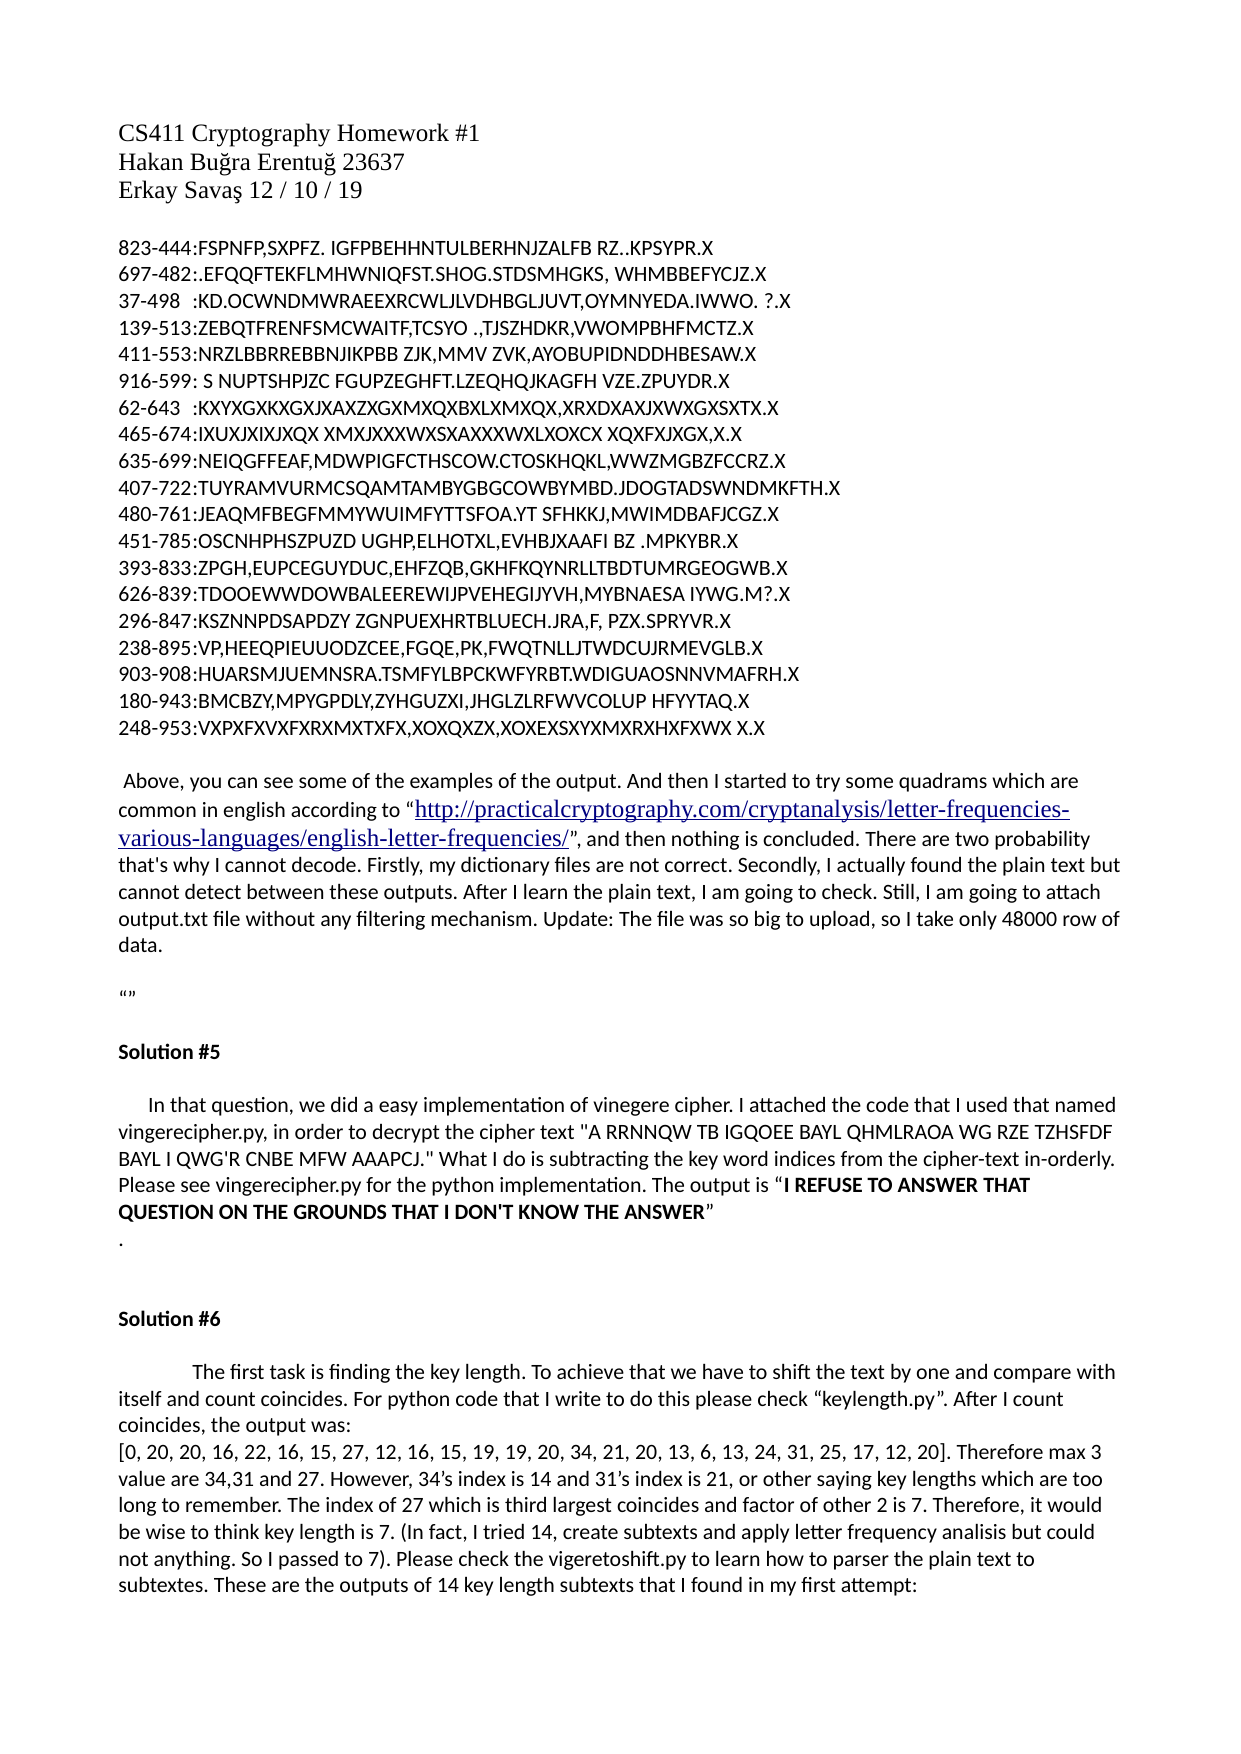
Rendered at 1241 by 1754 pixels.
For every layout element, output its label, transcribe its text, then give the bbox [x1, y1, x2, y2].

text 903-908 :HUARSMJUEMNSRA.TSMFYLBPCKWFYRBT.WDIGUAOSNNVMAFRH.X [118, 661, 1122, 687]
text 139-513 :ZEBQTFRENFSMCWAITF,TCSYO .,TJSZHDKR,VWOMPBHFMCTZ.X [118, 314, 1122, 341]
text . [118, 1225, 1122, 1251]
text Solution #5 [118, 1038, 1122, 1065]
text 916-599 : S NUPTSHPJZC FGUPZEGHFT.LZEQHQJKAGFH VZE.ZPUYDR.X [118, 367, 1122, 394]
text 248-953 :VXPXFXVXFXRXMXTXFX,XOXQXZX,XOXEXSXYXMXRXHXFXWX X.X [118, 714, 1122, 741]
text 37-498 :KD.OCWNDMWRAEEXRCWLJLVDHBGLJUVT,OYMNYEDA.IWWO. ?.X [118, 287, 1122, 314]
text Solution #6 [118, 1305, 1122, 1331]
text 407-722 :TUYRAMVURMCSQAMTAMBYGBGCOWBYMBD.JDOGTADSWNDMKFTH.X [118, 474, 1122, 501]
text 296-847 :KSZNNPDSAPDZY ZGNPUEXHRTBLUECH.JRA,F, PZX.SPRYVR.X [118, 607, 1122, 634]
text 451-785 :OSCNHPHSZPUZD UGHP,ELHOTXL,EVHBJXAAFI BZ .MPKYBR.X [118, 527, 1122, 554]
text 697-482 :.EFQQFTEKFLMHWNIQFST.SHOG.STDSMHGKS, WHMBBEFYCJZ.X [118, 261, 1122, 287]
text 480-761 :JEAQMFBEGFMMYWUIMFYTTSFOA.YT SFHKKJ,MWIMDBAFJCGZ.X [118, 501, 1122, 527]
text The first task is finding the key length. To achieve that we have to shift the text by one and compare with itself and count coincides. For python code that I write to do this please check “keylength.py”. After I count coincides, the output was: [118, 1358, 1122, 1438]
text 238-895 :VP,HEEQPIEUUODZCEE,FGQE,PK,FWQTNLLJTWDCUJRMEVGLB.X [118, 634, 1122, 661]
text 626-839 :TDOOEWWDOWBALEEREWIJPVEHEGIJYVH,MYBNAESA IYWG.M?.X [118, 581, 1122, 607]
text 823-444 :FSPNFP,SXPFZ. IGFPBEHHNTULBERHNJZALFB RZ..KPSYPR.X [118, 234, 1122, 261]
text 465-674 :IXUXJXIXJXQX XMXJXXXWXSXAXXXWXLXOXCX XQXFXJXGX,X.X [118, 421, 1122, 447]
text [0, 20, 20, 16, 22, 16, 15, 27, 12, 16, 15, 19, 19, 20, 34, 21, 20, 13, 6, 13, 24, 31, 25, 17, 12, 20]. Therefore max 3 value are 34,31 and 27. However, 34’s index is 14 and 31’s index is 21, or other saying key lengths which are too long to remember. The index of 27 which is third largest coincides and factor of other 2 is 7. Therefore, it would be wise to think key length is 7. (In fact, I tried 14, create subtexts and apply letter frequency analisis but could not anything. So I passed to 7). Please check the vigeretoshift.py to learn how to parser the plain text to subtextes. These are the outputs of 14 key length subtexts that I found in my first attempt: [118, 1438, 1122, 1598]
text 393-833 :ZPGH,EUPCEGUYDUC,EHFZQB,GKHFKQYNRLLTBDTUMRGEOGWB.X [118, 554, 1122, 581]
text 180-943 :BMCBZY,MPYGPDLY,ZYHGUZXI,JHGLZLRFWVCOLUP HFYYTAQ.X [118, 687, 1122, 714]
text Above, you can see some of the examples of the output. And then I started to try some quadrams which are common in english according to “http://practicalcryptography.com/cryptanalysis/letter-frequencies-various-languages/english-letter-frequencies/”, and then nothing is concluded. There are two probability that's why I cannot decode. Firstly, my dictionary files are not correct. Secondly, I actually found the plain text but cannot detect between these outputs. After I learn the plain text, I am going to check. Still, I am going to attach output.txt file without any filtering mechanism. Update: The file was so big to upload, so I take only 48000 row of data. [118, 767, 1122, 958]
text “” [118, 985, 1122, 1011]
text 635-699 :NEIQGFFEAF,MDWPIGFCTHSCOW.CTOSKHQKL,WWZMGBZFCCRZ.X [118, 447, 1122, 474]
text 62-643 :KXYXGXKXGXJXAXZXGXMXQXBXLXMXQX,XRXDXAXJXWXGXSXTX.X [118, 394, 1122, 421]
text In that question, we did a easy implementation of vinegere cipher. I attached the code that I used that named vingerecipher.py, in order to decrypt the cipher text "A RRNNQW TB IGQOEE BAYL QHMLRAOA WG RZE TZHSFDF BAYL I QWG'R CNBE MFW AAAPCJ." What I do is subtracting the key word indices from the cipher-text in-orderly. Please see vingerecipher.py for the python implementation. The output is “I REFUSE TO ANSWER THAT QUESTION ON THE GROUNDS THAT I DON'T KNOW THE ANSWER” [118, 1091, 1122, 1225]
text 411-553 :NRZLBBRREBBNJIKPBB ZJK,MMV ZVK,AYOBUPIDNDDHBESAW.X [118, 341, 1122, 367]
